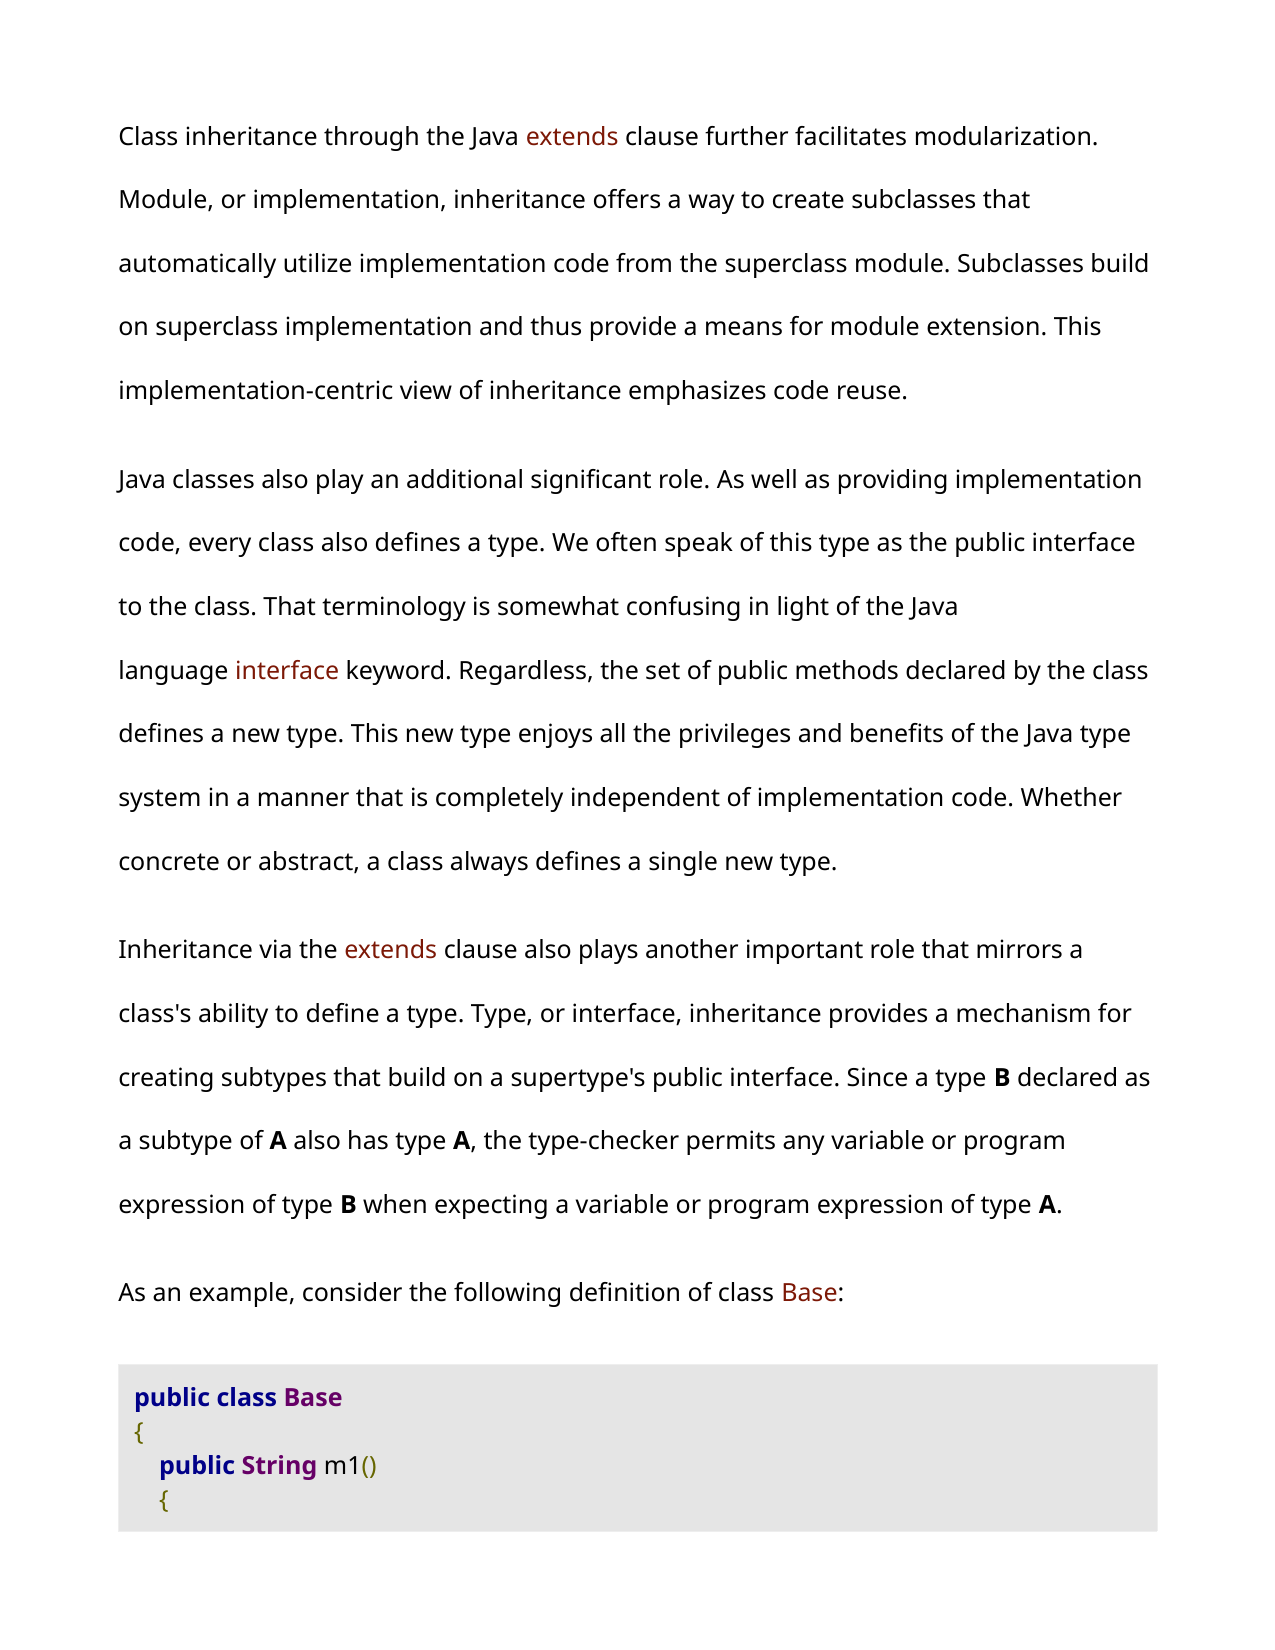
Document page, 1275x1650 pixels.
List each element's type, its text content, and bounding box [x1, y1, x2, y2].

text { [119, 1466, 1157, 1531]
text As an example, consider the following definition of class Base: [118, 1275, 1157, 1309]
text Inheritance via the extends clause also plays another important role that mirrors a class's ability to define a type. Type, or interface, inheritance provides a mechanism for creating subtypes that build on a supertype's public interface. Since a type B declared as a subtype of A also has type A, the type-checker permits any variable or program expression of type B when expecting a variable or program expression of type A. [118, 932, 1157, 1221]
text public class Base [119, 1365, 1157, 1398]
text Class inheritance through the Java extends clause further facilitates modularization. Module, or implementation, inheritance offers a way to create subclasses that automatically utilize implementation code from the superclass module. Subclasses build on superclass implementation and thus provide a means for module extension. This implementation-centric view of inheritance emphasizes code reuse. [118, 118, 1157, 407]
text Java classes also play an additional significant role. As well as providing implementation code, every class also defines a type. We often speak of this type as the public interface to the class. That terminology is somewhat confusing in light of the Java language interface keyword. Regardless, the set of public methods declared by the class defines a new type. This new type enjoys all the privileges and benefits of the Java type system in a manner that is completely independent of implementation code. Whether concrete or abstract, a class always defines a single new type. [118, 461, 1157, 877]
text public String m1() [119, 1432, 1157, 1466]
text { [119, 1398, 1157, 1432]
